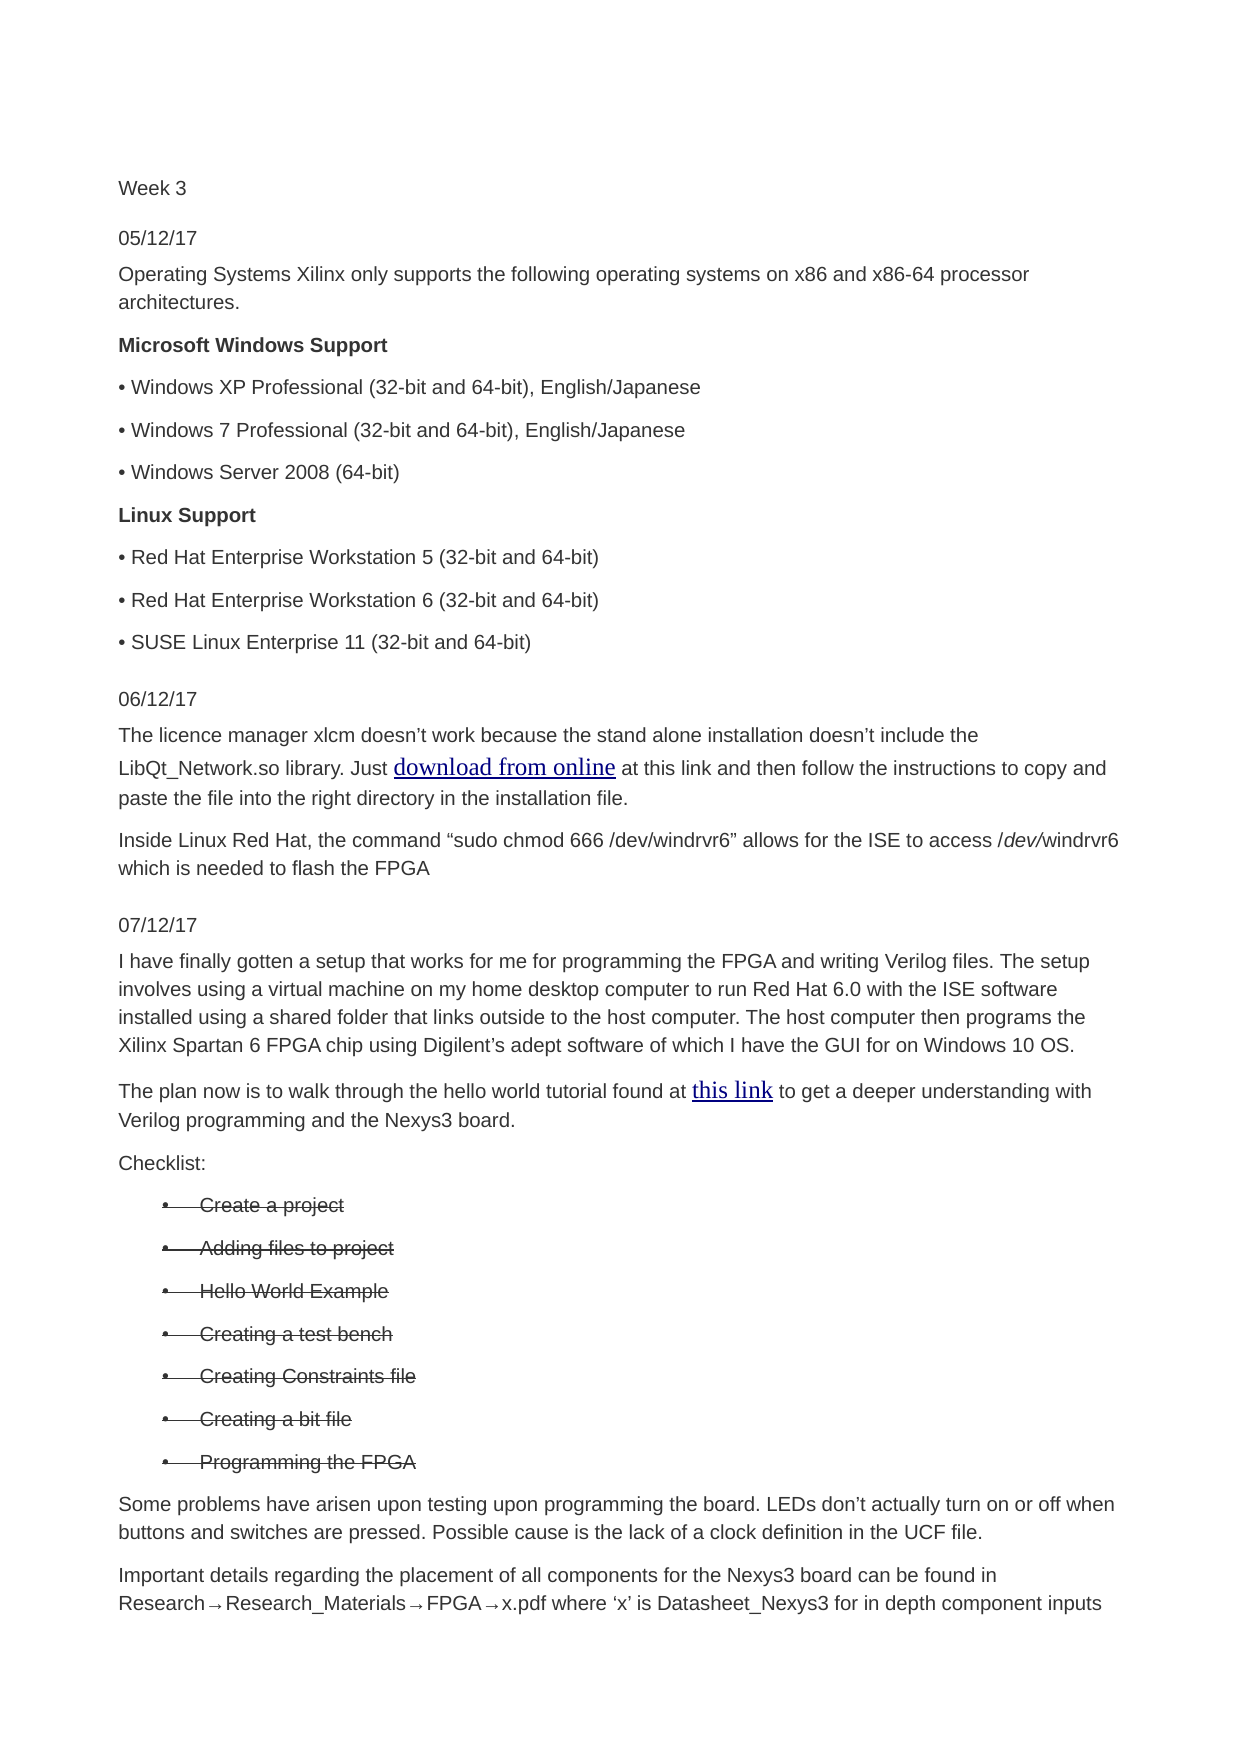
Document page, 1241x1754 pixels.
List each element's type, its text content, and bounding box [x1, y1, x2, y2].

subtitle 07/12/17 [118, 913, 1122, 937]
text Microsoft Windows Support [118, 333, 1122, 356]
subtitle 06/12/17 [118, 688, 1122, 711]
text The plan now is to walk through the hello world tutorial found at this link to get a deeper understanding with Verilog programming and the Nexys3 board. [118, 1075, 1122, 1132]
subtitle Week 3 [118, 176, 1122, 200]
text Some problems have arisen upon testing upon programming the board. LEDs don’t actually turn on or off when buttons and switches are pressed. Possible cause is the lack of a clock definition in the UCF file. [118, 1493, 1122, 1544]
text Important details regarding the placement of all components for the Nexys3 board can be found in Research→Research_Materials→FPGA→x.pdf where ‘x’ is Datasheet_Nexys3 for in depth component inputs [118, 1563, 1122, 1614]
text • Windows 7 Professional (32-bit and 64-bit), English/Japanese [118, 418, 1122, 441]
list Creating a test bench [162, 1322, 1122, 1345]
text Inside Linux Red Hat, the command “sudo chmod 666 /dev/windrvr6” allows for the ISE to access /dev/windrvr6 which is needed to flash the FPGA [118, 828, 1122, 879]
list Create a project [162, 1194, 1122, 1217]
text I have finally gotten a setup that works for me for programming the FPGA and writing Verilog files. The setup involves using a virtual machine on my home desktop computer to run Red Hat 6.0 with the ISE software installed using a shared folder that links outside to the host computer. The host computer then programs the Xilinx Spartan 6 FPGA chip using Digilent’s adept software of which I have the GUI for on Windows 10 OS. [118, 949, 1122, 1056]
text Operating Systems Xilinx only supports the following operating systems on x86 and x86-64 processor architectures. [118, 263, 1122, 314]
list Creating a bit file [162, 1407, 1122, 1431]
text • SUSE Linux Enterprise 11 (32-bit and 64-bit) [118, 631, 1122, 654]
text The licence manager xlcm doesn’t work because the stand alone installation doesn’t include the LibQt_Network.so library. Just download from online at this link and then follow the instructions to copy and paste the file into the right directory in the installation file. [118, 723, 1122, 809]
text Linux Support [118, 503, 1122, 526]
list Creating Constraints file [162, 1364, 1122, 1388]
text • Red Hat Enterprise Workstation 5 (32-bit and 64-bit) [118, 546, 1122, 569]
text Checklist: [118, 1151, 1122, 1174]
list Hello World Example [162, 1279, 1122, 1303]
subtitle 05/12/17 [118, 227, 1122, 250]
text • Red Hat Enterprise Workstation 6 (32-bit and 64-bit) [118, 588, 1122, 611]
text • Windows XP Professional (32-bit and 64-bit), English/Japanese [118, 376, 1122, 399]
text • Windows Server 2008 (64-bit) [118, 461, 1122, 484]
list Programming the FPGA [162, 1450, 1122, 1473]
list Adding files to project [162, 1236, 1122, 1260]
